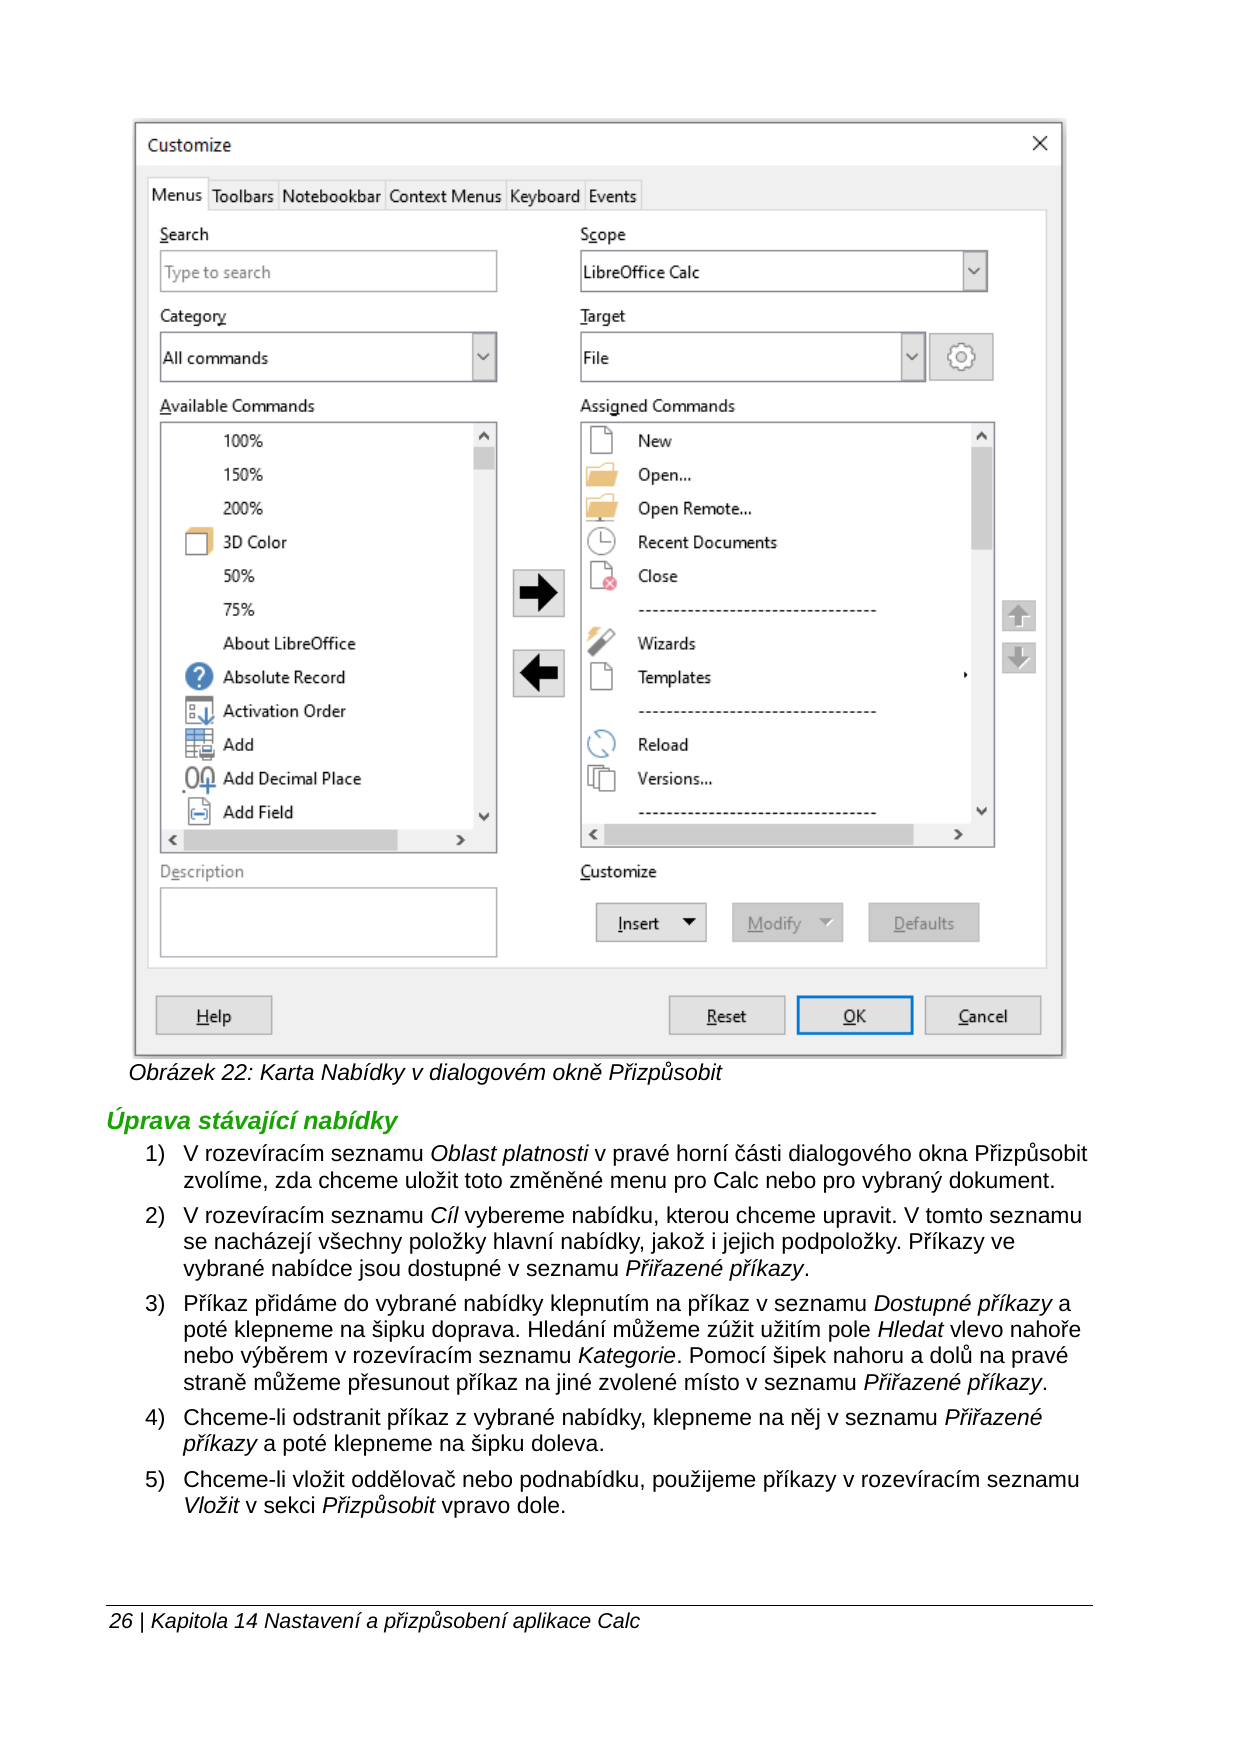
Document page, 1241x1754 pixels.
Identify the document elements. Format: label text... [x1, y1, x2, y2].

list Chceme-li vložit oddělovač nebo podnabídku, použijeme příkazy v rozevíracím seznamu Vložit v sekci Přizpůsobit vpravo dole. [165, 1466, 1093, 1518]
list V rozevíracím seznamu Cíl vybereme nabídku, kterou chceme upravit. V tomto seznamu se nacházejí všechny položky hlavní nabídky, jakož i jejich podpoložky. Příkazy ve vybrané nabídce jsou dostupné v seznamu Přiřazené příkazy. [165, 1202, 1093, 1281]
picture [132, 118, 1067, 1059]
list Chceme-li odstranit příkaz z vybrané nabídky, klepneme na něj v seznamu Přiřazené příkazy a poté klepneme na šipku doleva. [165, 1404, 1093, 1457]
text Obrázek 22: Karta Nabídky v dialogovém okně Přizpůsobit [128, 118, 1071, 1085]
subtitle Úprava stávající nabídky [106, 1106, 1093, 1134]
list Příkaz přidáme do vybrané nabídky klepnutím na příkaz v seznamu Dostupné příkazy a poté klepneme na šipku doprava. Hledání můžeme zúžit užitím pole Hledat vlevo nahoře nebo výběrem v rozevíracím seznamu Kategorie. Pomocí šipek nahoru a dolů na pravé straně můžeme přesunout příkaz na jiné zvolené místo v seznamu Přiřazené příkazy. [165, 1290, 1093, 1395]
list V rozevíracím seznamu Oblast platnosti v pravé horní části dialogového okna Přizpůsobit zvolíme, zda chceme uložit toto změněné menu pro Calc nebo pro vybraný dokument. [165, 1140, 1093, 1193]
